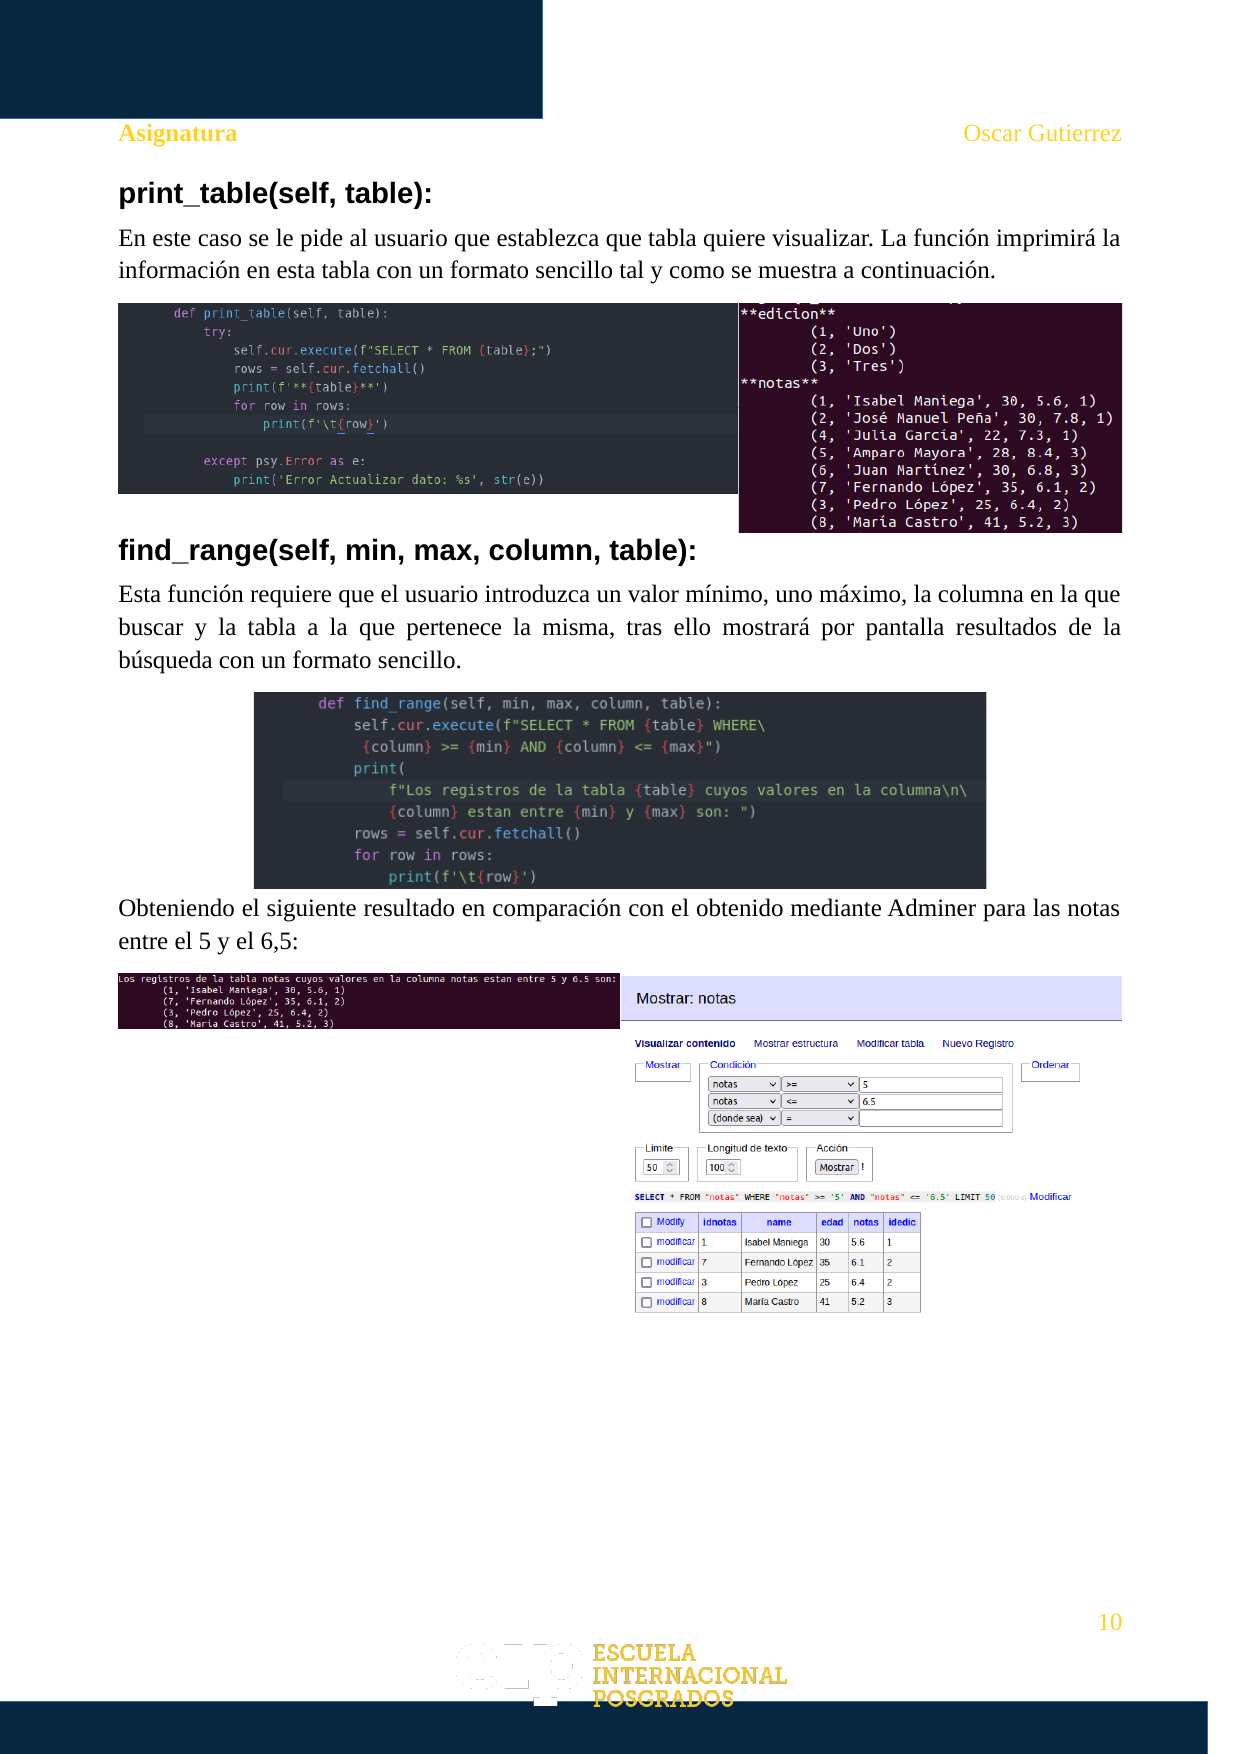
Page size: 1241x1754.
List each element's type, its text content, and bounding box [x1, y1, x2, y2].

picture [118, 303, 1123, 533]
picture [452, 1614, 788, 1712]
text Esta función requiere que el usuario introduzca un valor mínimo, uno máximo, la columna en la que buscar y la tabla a la que pertenece la misma, tras ello mostrará por pantalla resultados de la búsqueda con un formato sencillo. [118, 579, 1122, 674]
text En este caso se le pide al usuario que establezca que tabla quiere visualizar. La función imprimirá la información en esta tabla con un formato sencillo tal y como se muestra a continuación. [118, 223, 1122, 284]
picture [118, 973, 1123, 1323]
picture [253, 692, 987, 889]
subtitle find_range(self, min, max, column, table): [118, 494, 1122, 567]
text Obteniendo el siguiente resultado en comparación con el obtenido mediante Adminer para las notas entre el 5 y el 6,5: [118, 693, 1122, 955]
subtitle print_table(self, table): [118, 176, 1122, 210]
